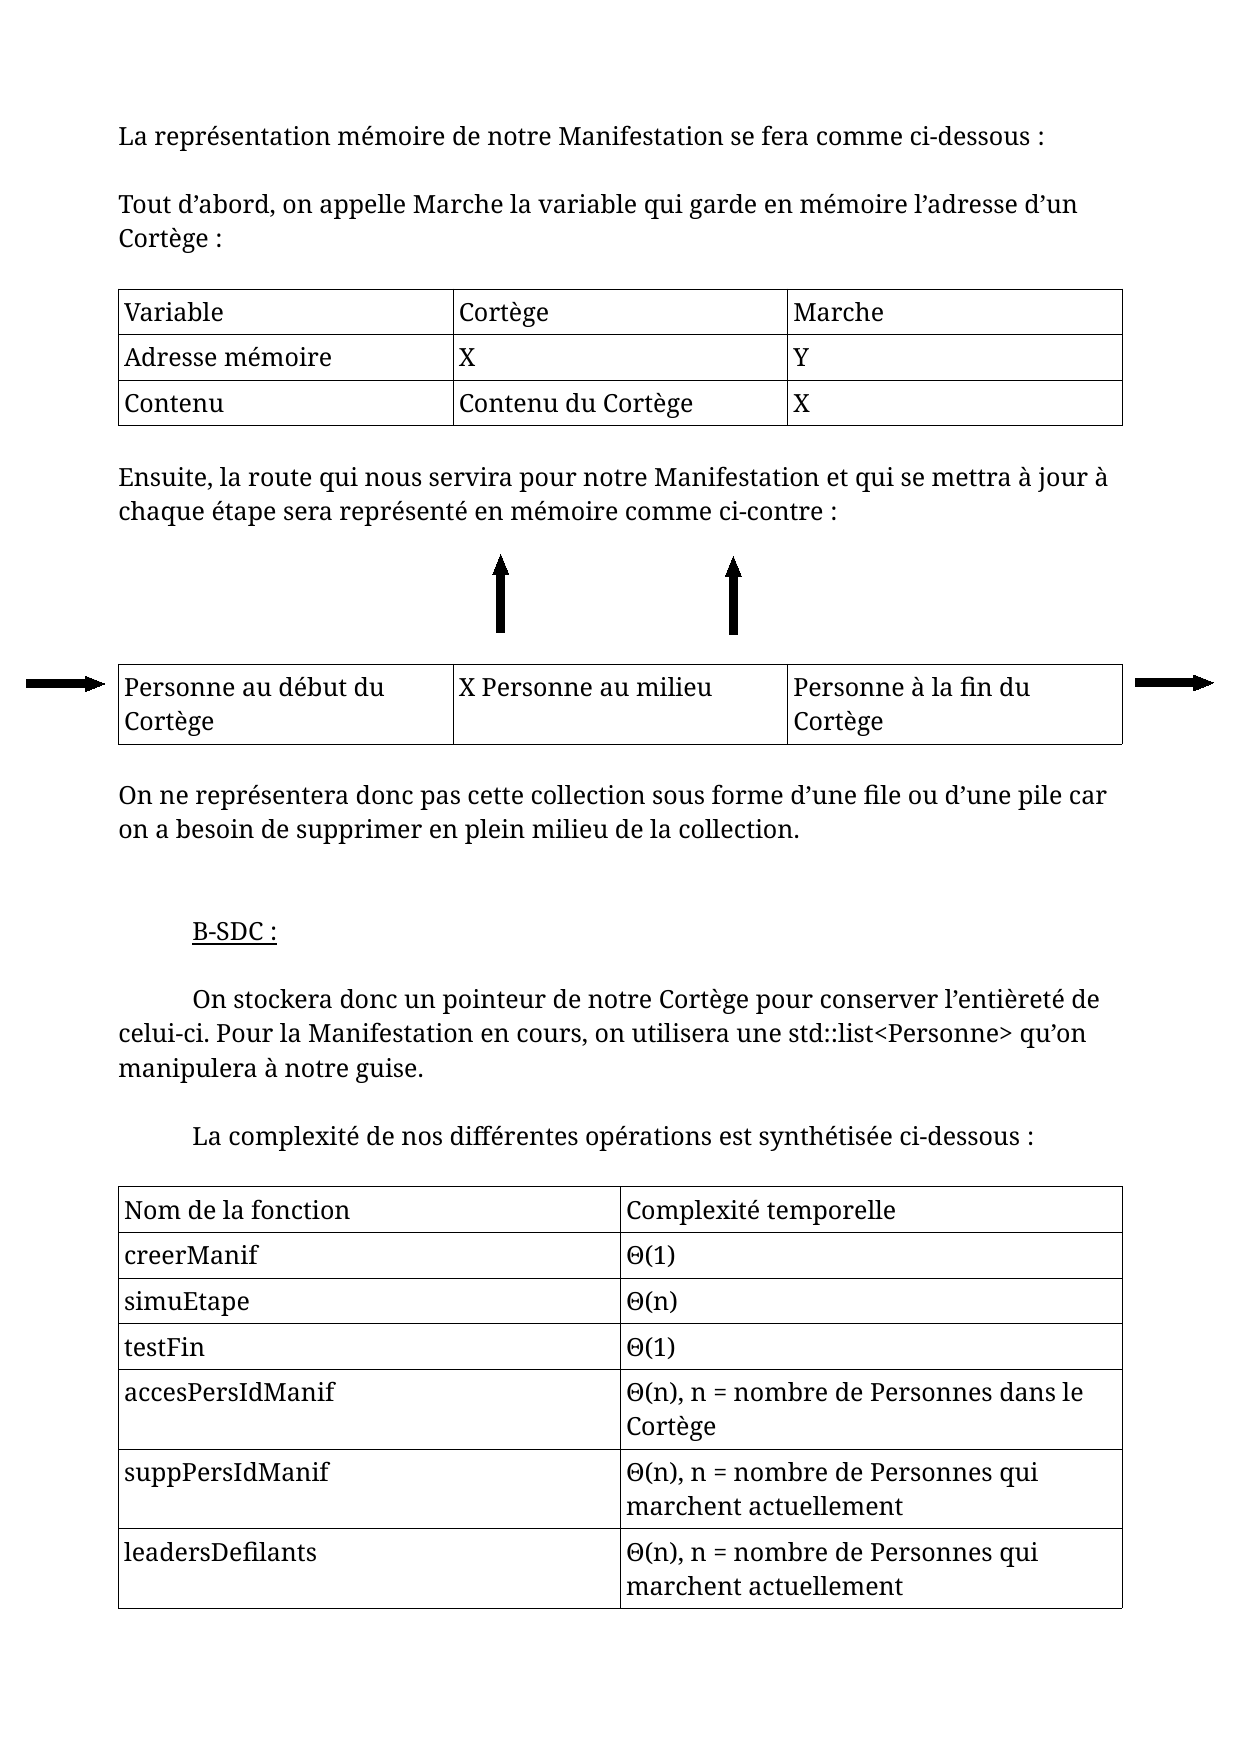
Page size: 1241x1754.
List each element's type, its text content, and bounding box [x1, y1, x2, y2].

text B-SDC : [118, 914, 1122, 948]
table_cell Θ(1) [621, 1324, 1122, 1369]
table_cell creerManif [119, 1233, 620, 1278]
table_header X Personne au milieu [454, 665, 787, 743]
table_cell Adresse mémoire [119, 335, 453, 380]
text On ne représentera donc pas cette collection sous forme d’une file ou d’une pile car on a besoin de supprimer en plein milieu de la collection. [118, 778, 1122, 846]
text On stockera donc un pointeur de notre Cortège pour conserver l’entièreté de celui-ci. Pour la Manifestation en cours, on utilisera une std::list<Personne> qu’on manipulera à notre guise. [118, 982, 1122, 1084]
table_cell simuEtape [119, 1279, 620, 1323]
table_header Personne au début du Cortège [119, 665, 453, 743]
table_cell X [454, 335, 787, 380]
table_header Complexité temporelle [621, 1187, 1122, 1232]
table_header Personne à la fin du Cortège [788, 665, 1122, 743]
table_cell Contenu [119, 381, 453, 425]
table_header Marche [788, 290, 1122, 334]
table_cell Θ(n), n = nombre de Personnes dans le Cortège [621, 1370, 1122, 1449]
table_header Variable [119, 290, 453, 334]
table_cell Θ(n), n = nombre de Personnes qui marchent actuellement [621, 1529, 1122, 1608]
table_cell testFin [119, 1324, 620, 1369]
table_cell X [788, 381, 1122, 425]
text Ensuite, la route qui nous servira pour notre Manifestation et qui se mettra à jour à chaque étape sera représenté en mémoire comme ci-contre : [118, 459, 1122, 528]
table_cell Θ(1) [621, 1233, 1122, 1278]
table_cell accesPersIdManif [119, 1370, 620, 1449]
table_cell Θ(n) [621, 1279, 1122, 1323]
table_cell Θ(n), n = nombre de Personnes qui marchent actuellement [621, 1450, 1122, 1528]
table_header Nom de la fonction [119, 1187, 620, 1232]
table_cell Contenu du Cortège [454, 381, 787, 425]
text Tout d’abord, on appelle Marche la variable qui garde en mémoire l’adresse d’un Cortège : [118, 186, 1122, 254]
table_header Cortège [454, 290, 787, 334]
table_cell leadersDefilants [119, 1529, 620, 1608]
text La complexité de nos différentes opérations est synthétisée ci-dessous : [118, 1118, 1122, 1152]
text La représentation mémoire de notre Manifestation se fera comme ci-dessous : [118, 118, 1122, 152]
table_cell Y [788, 335, 1122, 380]
table_cell suppPersIdManif [119, 1450, 620, 1528]
